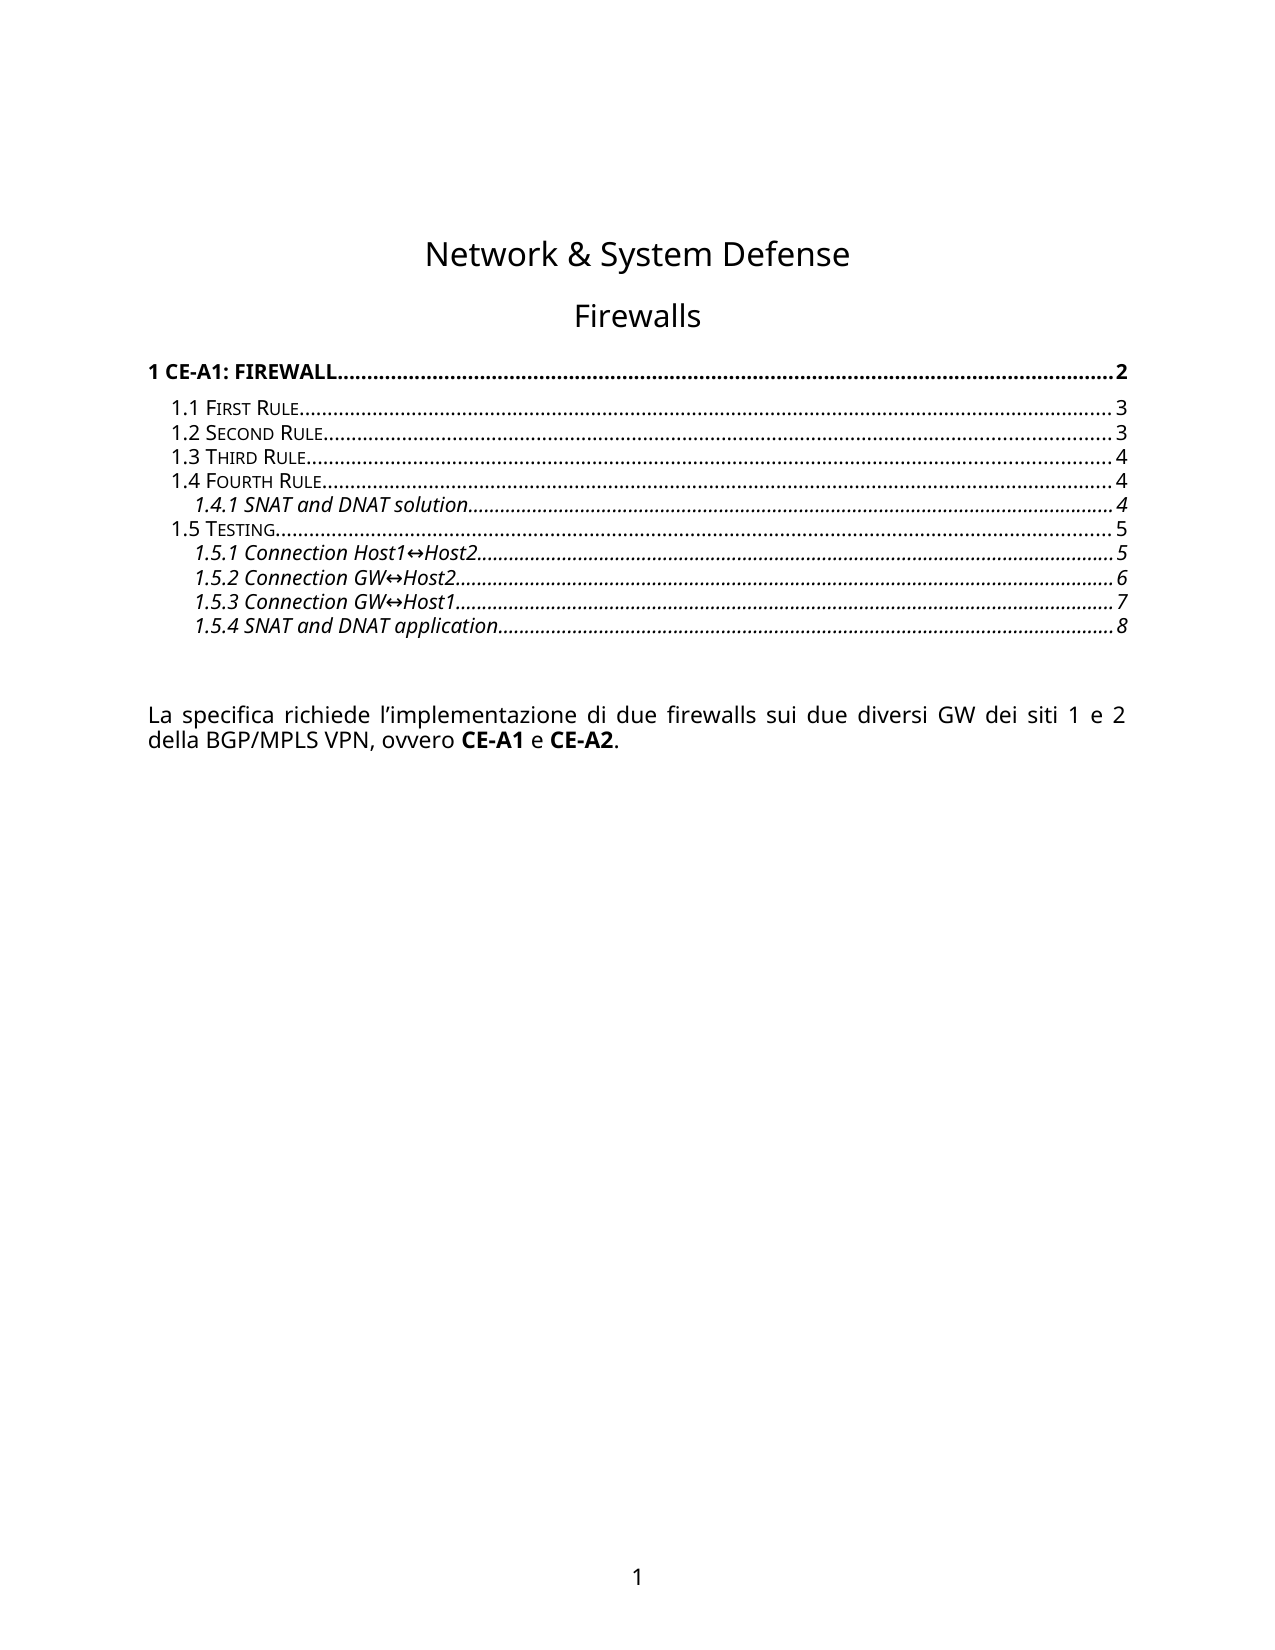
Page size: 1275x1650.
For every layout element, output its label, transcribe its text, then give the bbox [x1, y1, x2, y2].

text 1 CE-A1: Firewall 2 [148, 360, 1127, 384]
text 1.5.2 Connection GW↔Host2 6 [193, 566, 1127, 590]
text 1.5.4 SNAT and DNAT application 8 [193, 614, 1127, 638]
title Network & System Defense [148, 235, 1127, 274]
text 1.3 Third Rule 4 [171, 445, 1127, 469]
text 1.5.1 Connection Host1↔Host2 5 [193, 541, 1127, 566]
text 1.5 Testing 5 [171, 517, 1127, 541]
text 1.2 Second Rule 3 [171, 421, 1127, 445]
text 1.4.1 SNAT and DNAT solution 4 [193, 493, 1127, 517]
text 1.5.3 Connection GW↔Host1 7 [193, 590, 1127, 614]
text La specifica richiede l’implementazione di due firewalls sui due diversi GW dei siti 1 e 2 della BGP/MPLS VPN, ovvero CE-A1 e CE-A2. [148, 702, 1127, 755]
text 1.4 Fourth Rule 4 [171, 469, 1127, 493]
subtitle Firewalls [148, 299, 1127, 335]
text 1.1 First Rule 3 [171, 396, 1127, 421]
